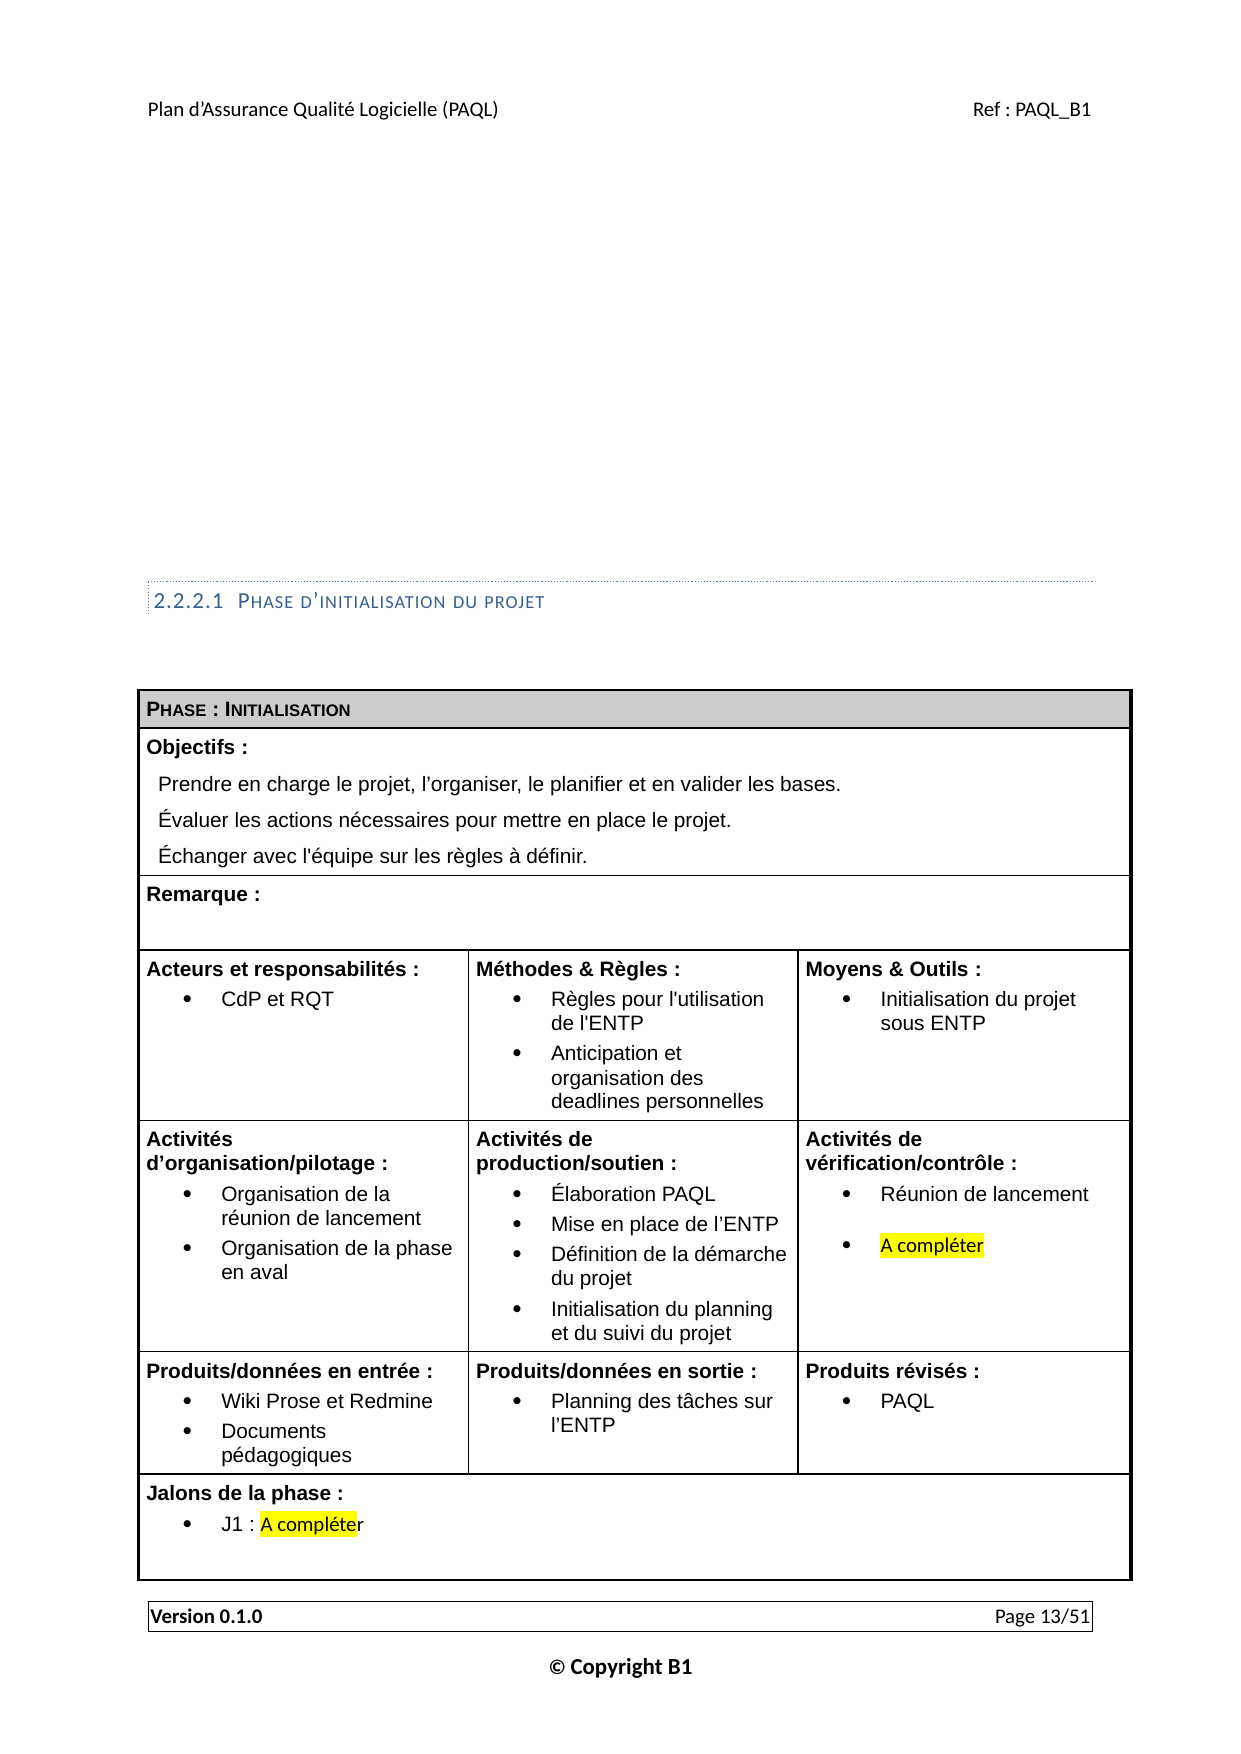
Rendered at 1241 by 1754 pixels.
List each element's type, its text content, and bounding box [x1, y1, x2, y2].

table_cell Activités d’organisation/pilotage : Organisation de la réunion de lancement Organisation de la phase en aval [140, 1121, 468, 1351]
table_cell Jalons de la phase : J1 : A compléter [140, 1475, 1129, 1579]
table_header Phase : Initialisation [140, 691, 1129, 727]
table_cell Méthodes & Règles : Règles pour l'utilisation de l'ENTP Anticipation et organisation des deadlines personnelles [469, 951, 797, 1119]
list Phase d’initialisation du projet [148, 581, 1093, 614]
table_cell Moyens & Outils : Initialisation du projet sous ENTP [799, 951, 1129, 1119]
table_cell Produits révisés : PAQL [799, 1352, 1129, 1473]
table_cell Objectifs : Prendre en charge le projet, l’organiser, le planifier et en valider les bases. Évaluer les actions nécessaires pour mettre en place le projet. Échanger avec l'équipe sur les règles à définir. [140, 729, 1129, 874]
table_cell Activités de vérification/contrôle : Réunion de lancement A compléter [799, 1121, 1129, 1351]
table_cell Produits/données en entrée : Wiki Prose et Redmine Documents pédagogiques [140, 1352, 468, 1473]
table_cell Activités de production/soutien : Élaboration PAQL Mise en place de l’ENTP Définition de la démarche du projet Initialisation du planning et du suivi du projet [469, 1121, 797, 1351]
table_cell Acteurs et responsabilités : CdP et RQT [140, 951, 468, 1119]
table_cell Remarque : [140, 876, 1129, 949]
table_cell Produits/données en sortie : Planning des tâches sur l’ENTP [469, 1352, 797, 1473]
